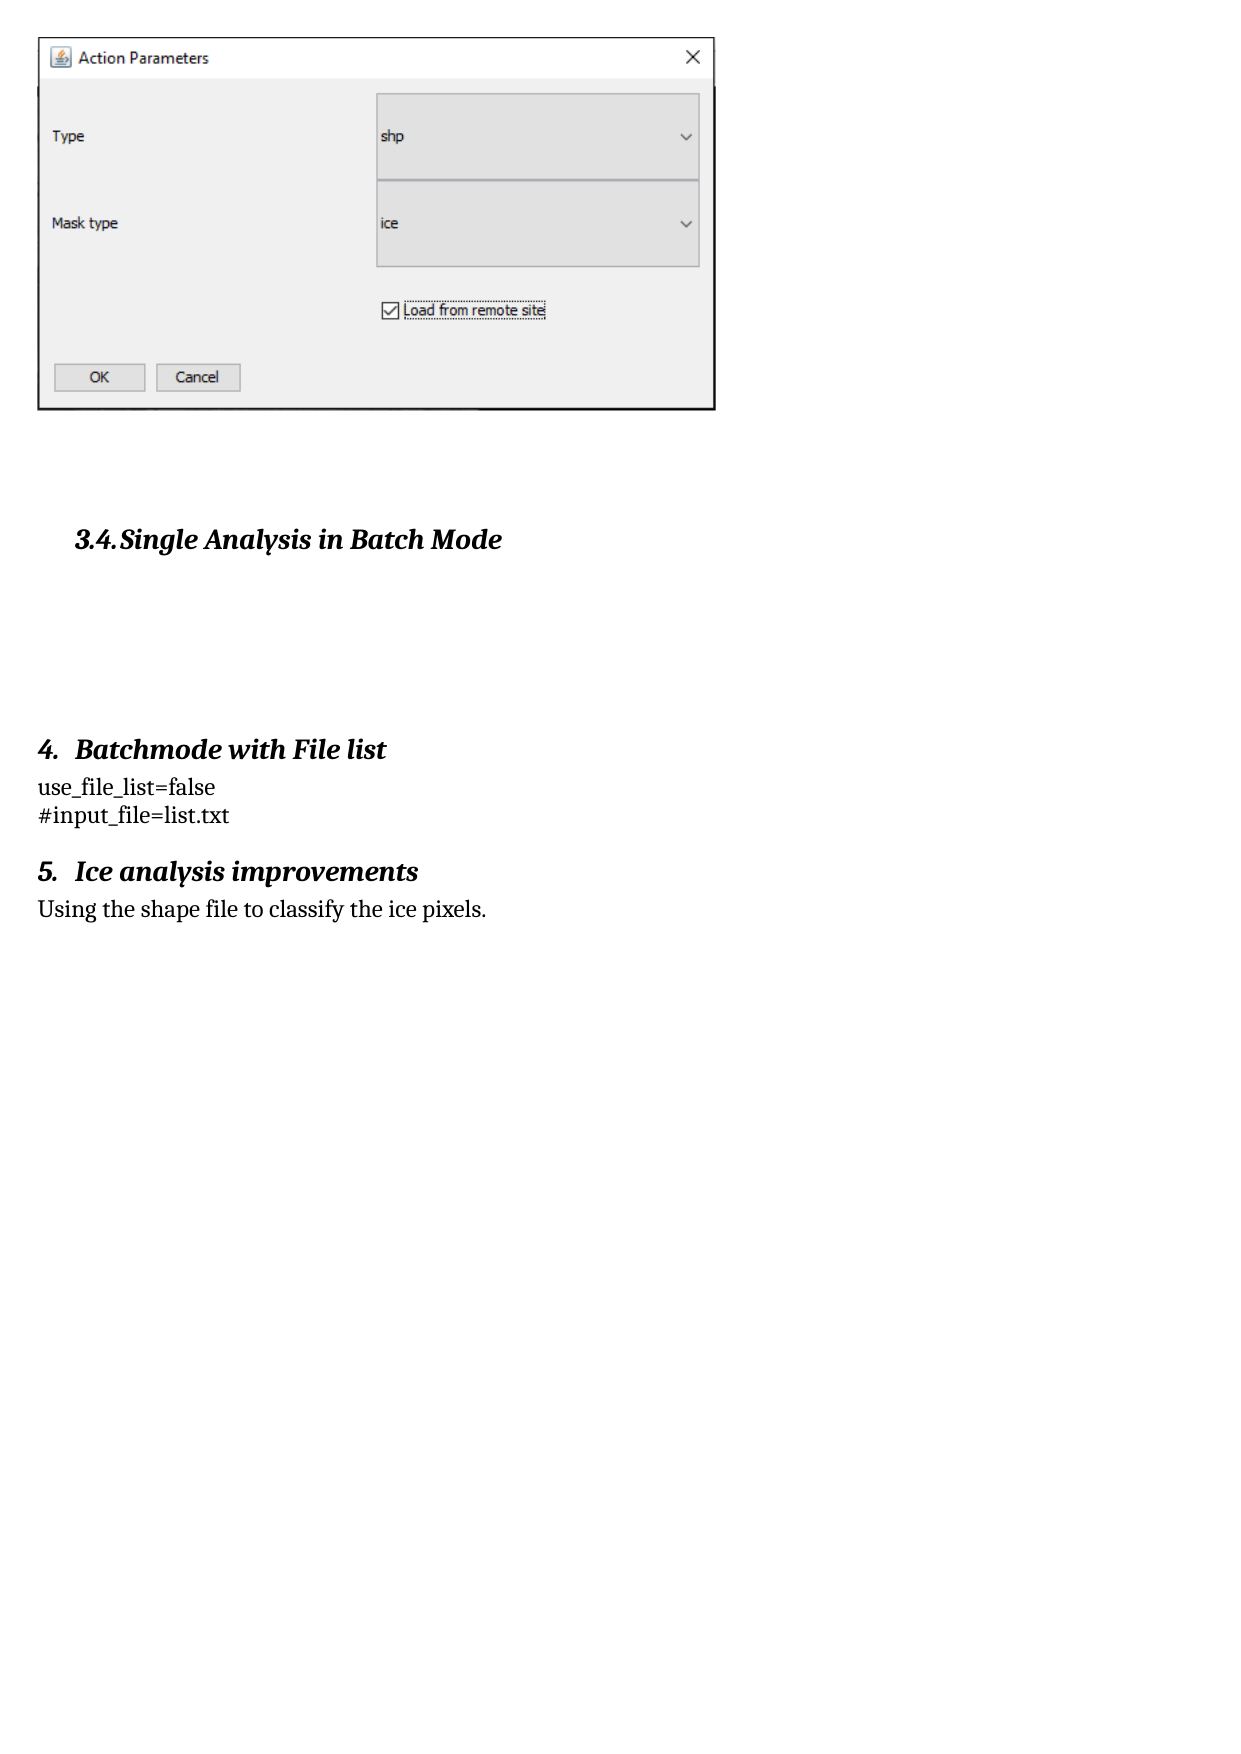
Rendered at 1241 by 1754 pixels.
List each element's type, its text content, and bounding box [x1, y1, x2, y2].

list Single Analysis in Batch Mode [75, 523, 1203, 557]
text #input_file=list.txt [37, 801, 1203, 830]
text use_file_list=false [37, 773, 1203, 801]
list Batchmode with File list [37, 733, 1203, 766]
text Using the shape file to classify the ice pixels. [37, 895, 1203, 924]
list Ice analysis improvements [37, 855, 1203, 889]
